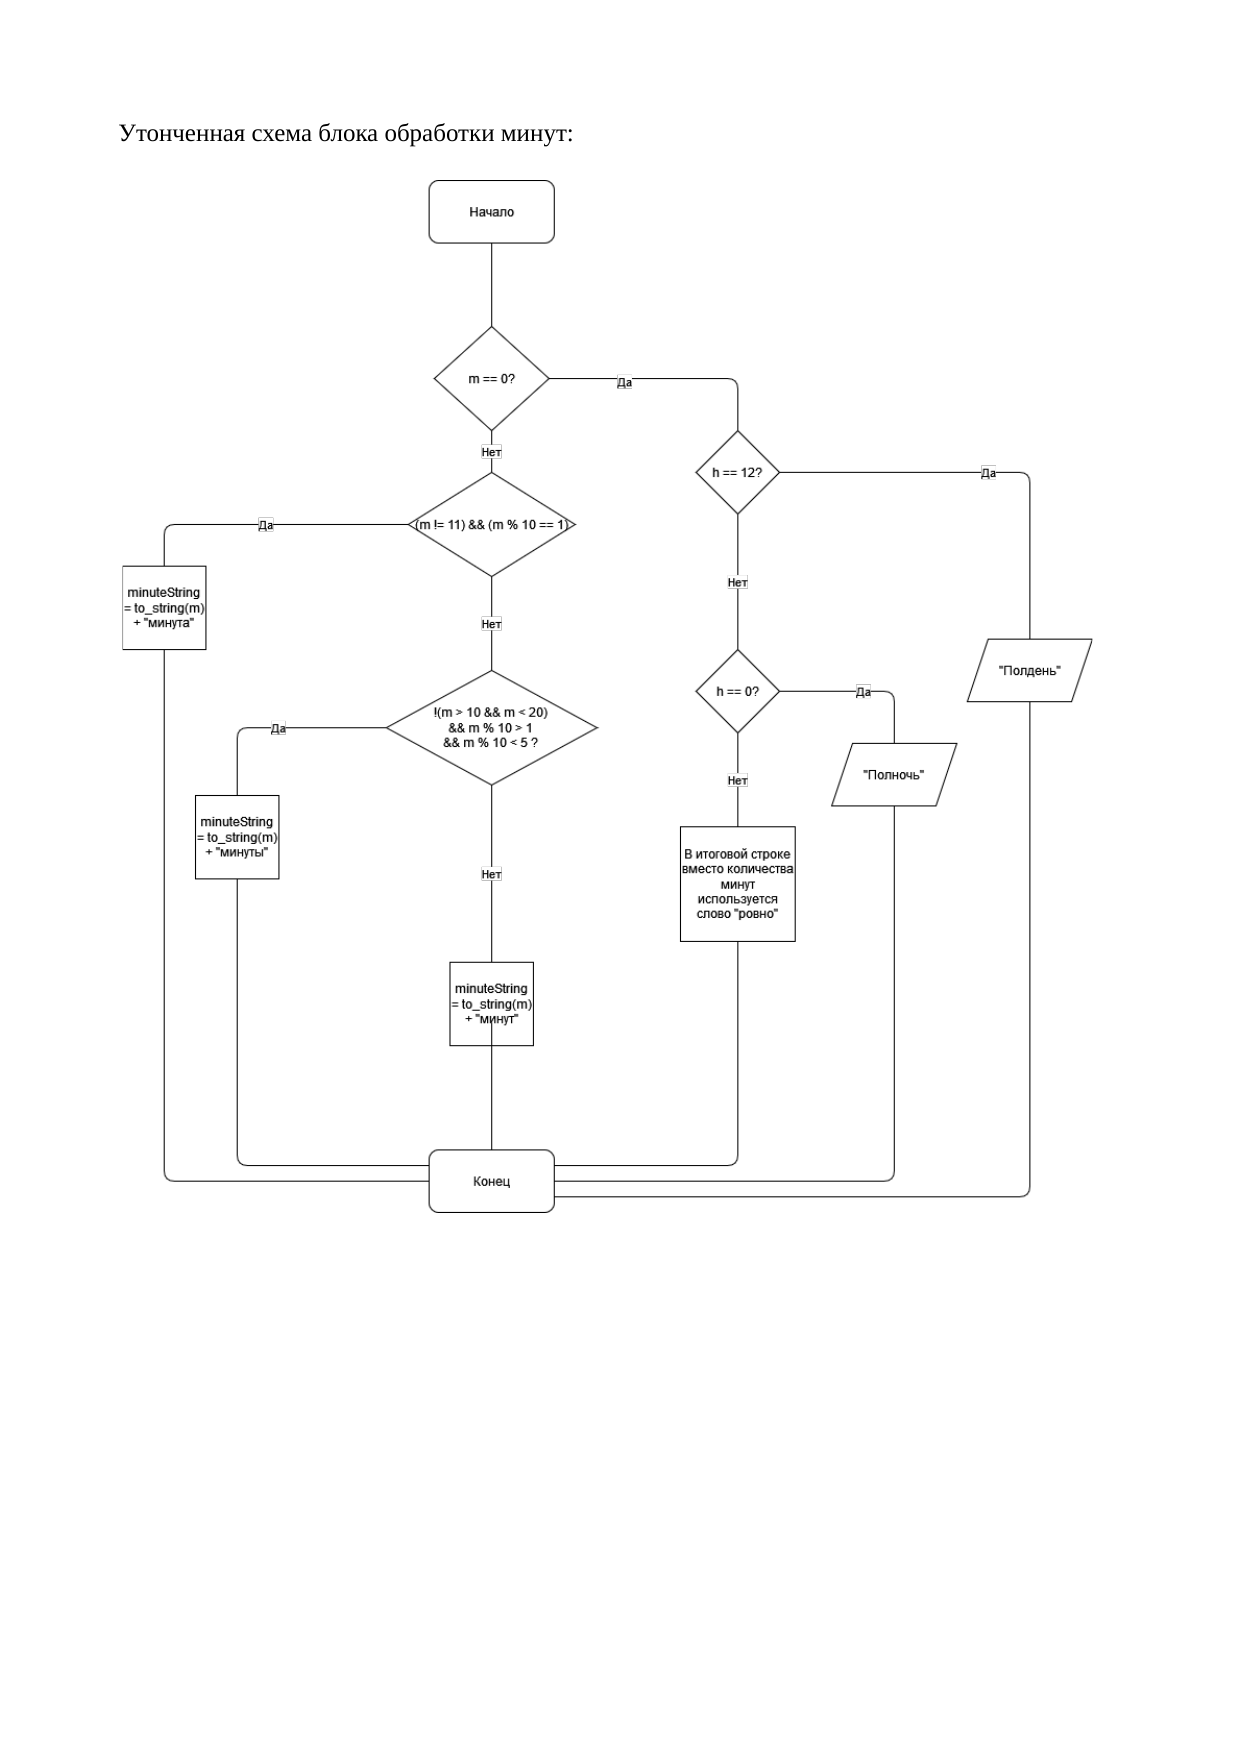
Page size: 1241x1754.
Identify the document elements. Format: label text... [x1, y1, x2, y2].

picture [122, 180, 1093, 1213]
text Утонченная схема блока обработки минут: [118, 118, 1122, 147]
